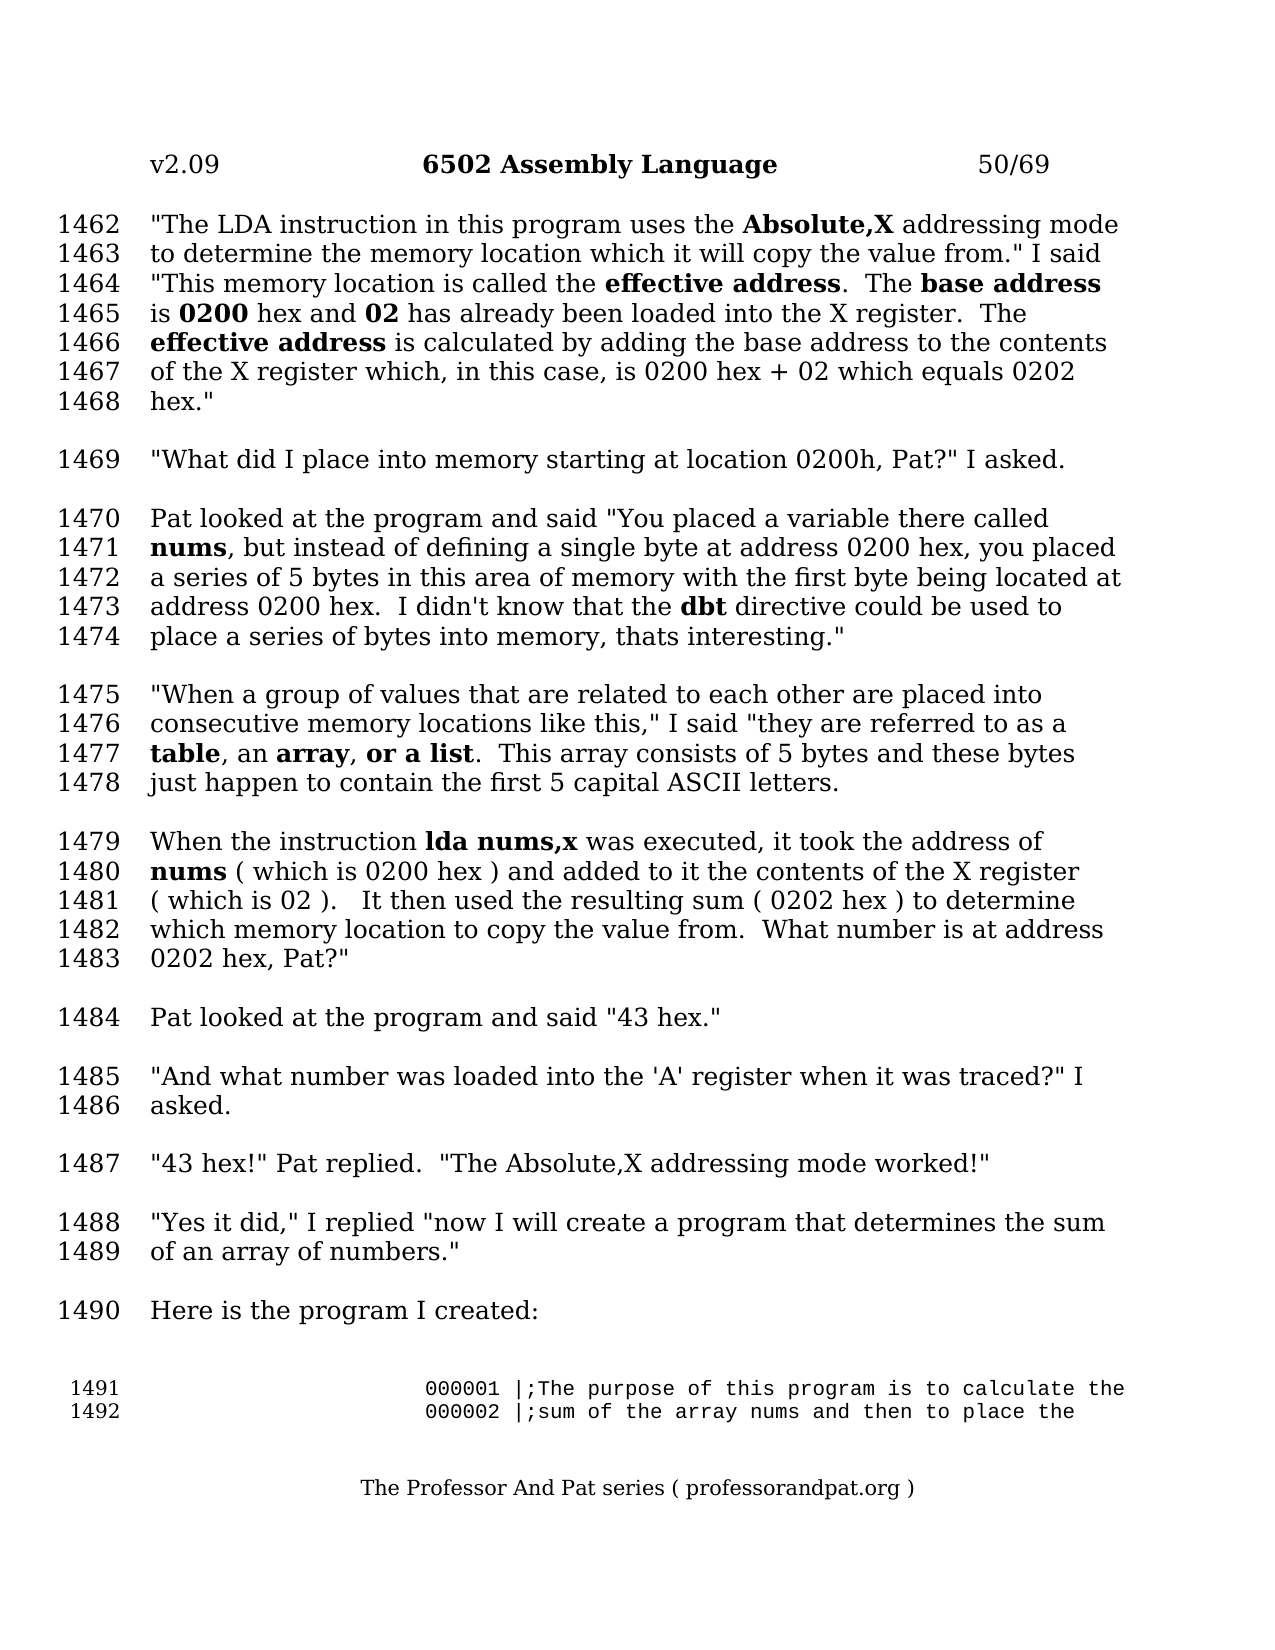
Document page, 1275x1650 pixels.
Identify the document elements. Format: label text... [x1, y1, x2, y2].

text When the instruction lda nums,x was executed, it took the address of nums ( which is 0200 hex ) and added to it the contents of the X register ( which is 02 ). It then used the resulting sum ( 0202 hex ) to determine which memory location to copy the value from. What number is at address 0202 hex, Pat?" [150, 827, 1125, 974]
text Pat looked at the program and said "43 hex." [150, 1003, 1125, 1032]
text "And what number was loaded into the 'A' register when it was traced?" I asked. [150, 1062, 1125, 1120]
text "When a group of values that are related to each other are placed into consecutive memory locations like this," I said "they are referred to as a table, an array, or a list. This array consists of 5 bytes and these bytes just happen to contain the first 5 capital ASCII letters. [150, 680, 1125, 798]
text "What did I place into memory starting at location 0200h, Pat?" I asked. [150, 445, 1125, 475]
text "43 hex!" Pat replied. "The Absolute,X addressing mode worked!" [150, 1149, 1125, 1179]
text 000002 |;sum of the array nums and then to place the [150, 1401, 1125, 1425]
text Pat looked at the program and said "You placed a variable there called nums, but instead of defining a single byte at address 0200 hex, you placed a series of 5 bytes in this area of memory with the first byte being located at address 0200 hex. I didn't know that the dbt directive could be used to place a series of bytes into memory, thats interesting." [150, 504, 1125, 651]
text Here is the program I created: [150, 1296, 1125, 1325]
text "The LDA instruction in this program uses the Absolute,X addressing mode to determine the memory location which it will copy the value from." I said "This memory location is called the effective address. The base address is 0200 hex and 02 has already been loaded into the X register. The effective address is calculated by adding the base address to the contents of the X register which, in this case, is 0200 hex + 02 which equals 0202 hex." [150, 210, 1125, 416]
text "Yes it did," I replied "now I will create a program that determines the sum of an array of numbers." [150, 1208, 1125, 1267]
text 000001 |;The purpose of this program is to calculate the [150, 1378, 1125, 1401]
